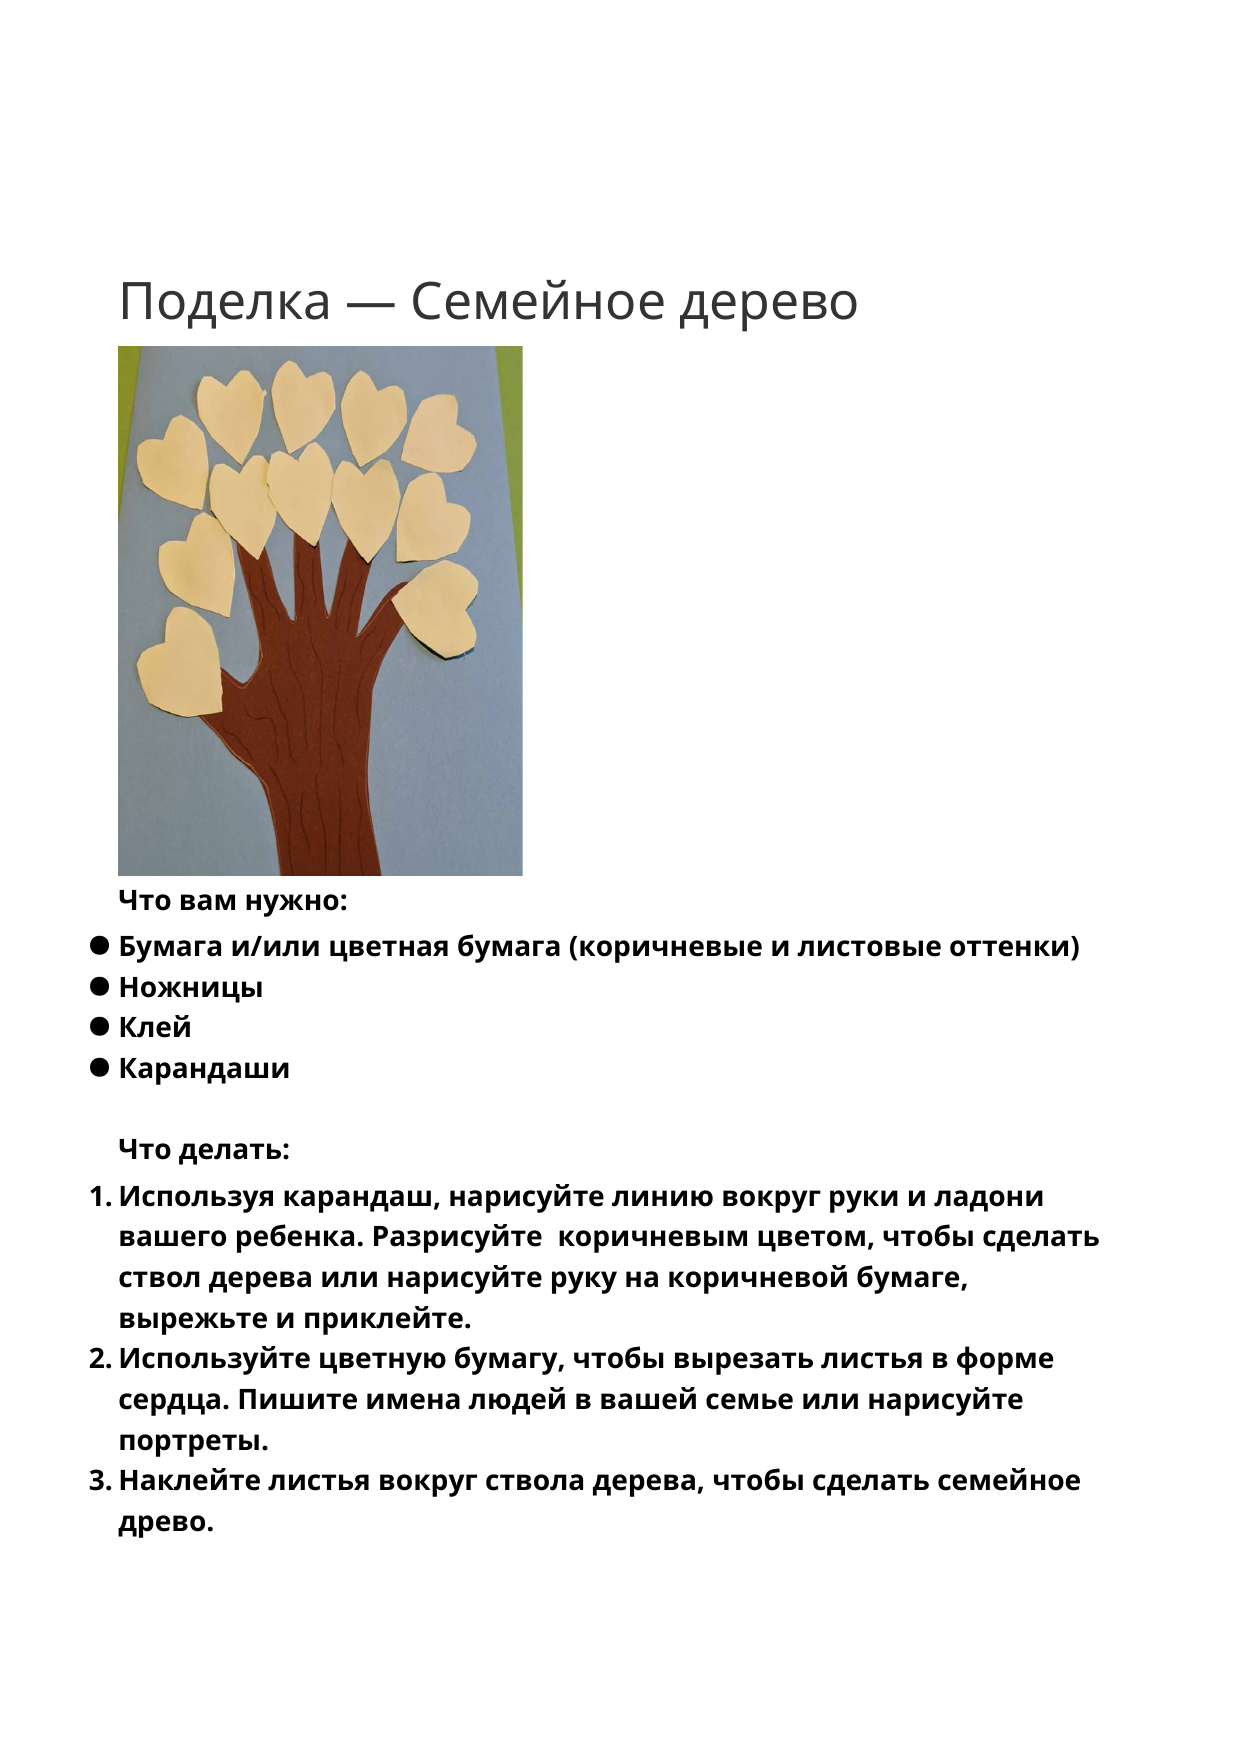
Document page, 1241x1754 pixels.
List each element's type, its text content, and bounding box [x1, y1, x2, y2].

list Бумага и/или цветная бумага (коричневые и листовые оттенки) [118, 924, 1122, 965]
list Наклейте листья вокруг ствола дерева, чтобы сделать семейное древо. [118, 1458, 1122, 1539]
subtitle Поделка — Семейное дерево [118, 264, 1122, 334]
picture [118, 346, 523, 876]
list Карандаши [118, 1046, 1122, 1087]
list Используя карандаш, нарисуйте линию вокруг руки и ладони вашего ребенка. Разрисуйте коричневым цветом, чтобы сделать ствол дерева или нарисуйте руку на коричневой бумаге, вырежьте и приклейте. [118, 1174, 1122, 1336]
text Что делать: [118, 1130, 1122, 1168]
text Что вам нужно: [118, 880, 1122, 918]
list Клей [118, 1005, 1122, 1046]
list Используйте цветную бумагу, чтобы вырезать листья в форме сердца. Пишите имена людей в вашей семье или нарисуйте портреты. [118, 1336, 1122, 1458]
list Ножницы [118, 965, 1122, 1005]
